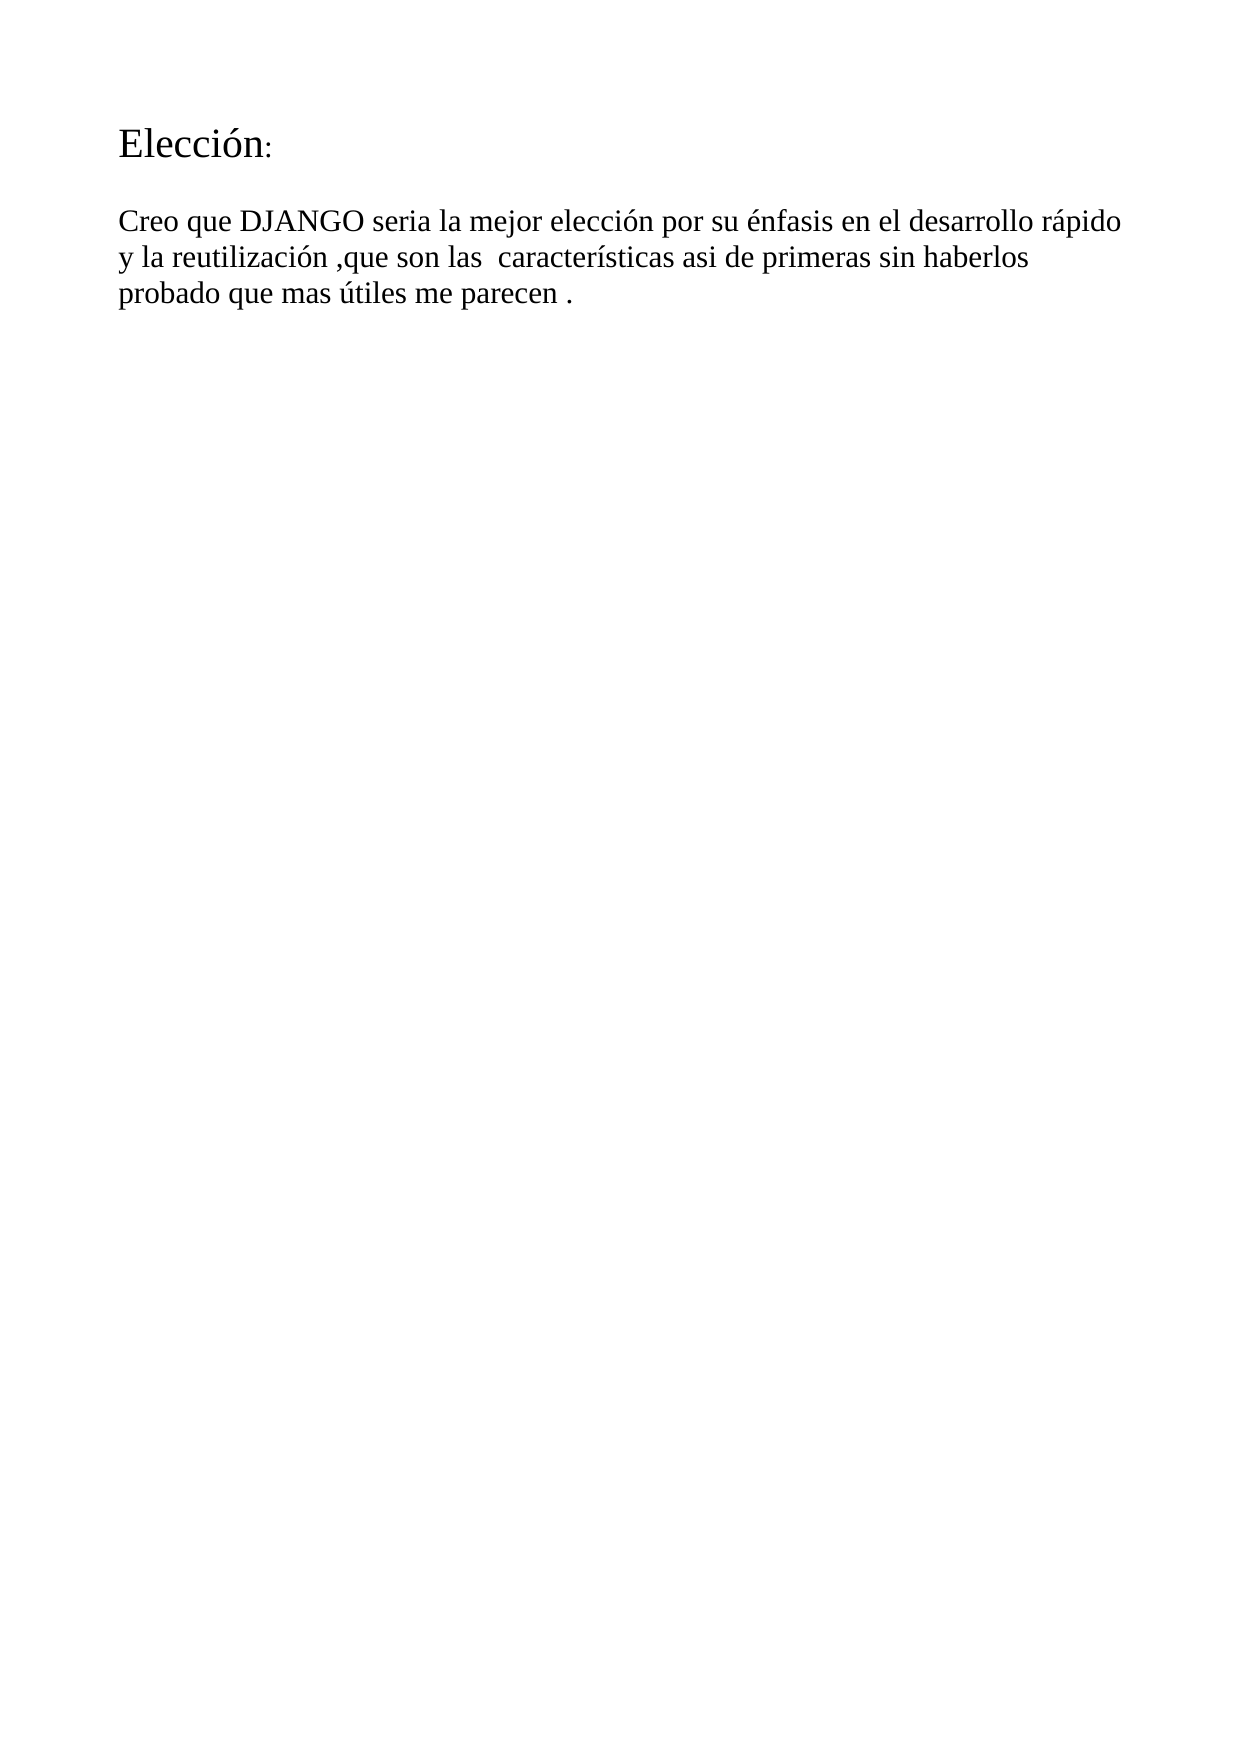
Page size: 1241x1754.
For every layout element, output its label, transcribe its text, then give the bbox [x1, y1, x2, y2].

text Elección: [118, 118, 1122, 166]
text Creo que DJANGO seria la mejor elección por su énfasis en el desarrollo rápido y la reutilización ,que son las características asi de primeras sin haberlos probado que mas útiles me parecen . [118, 202, 1122, 310]
